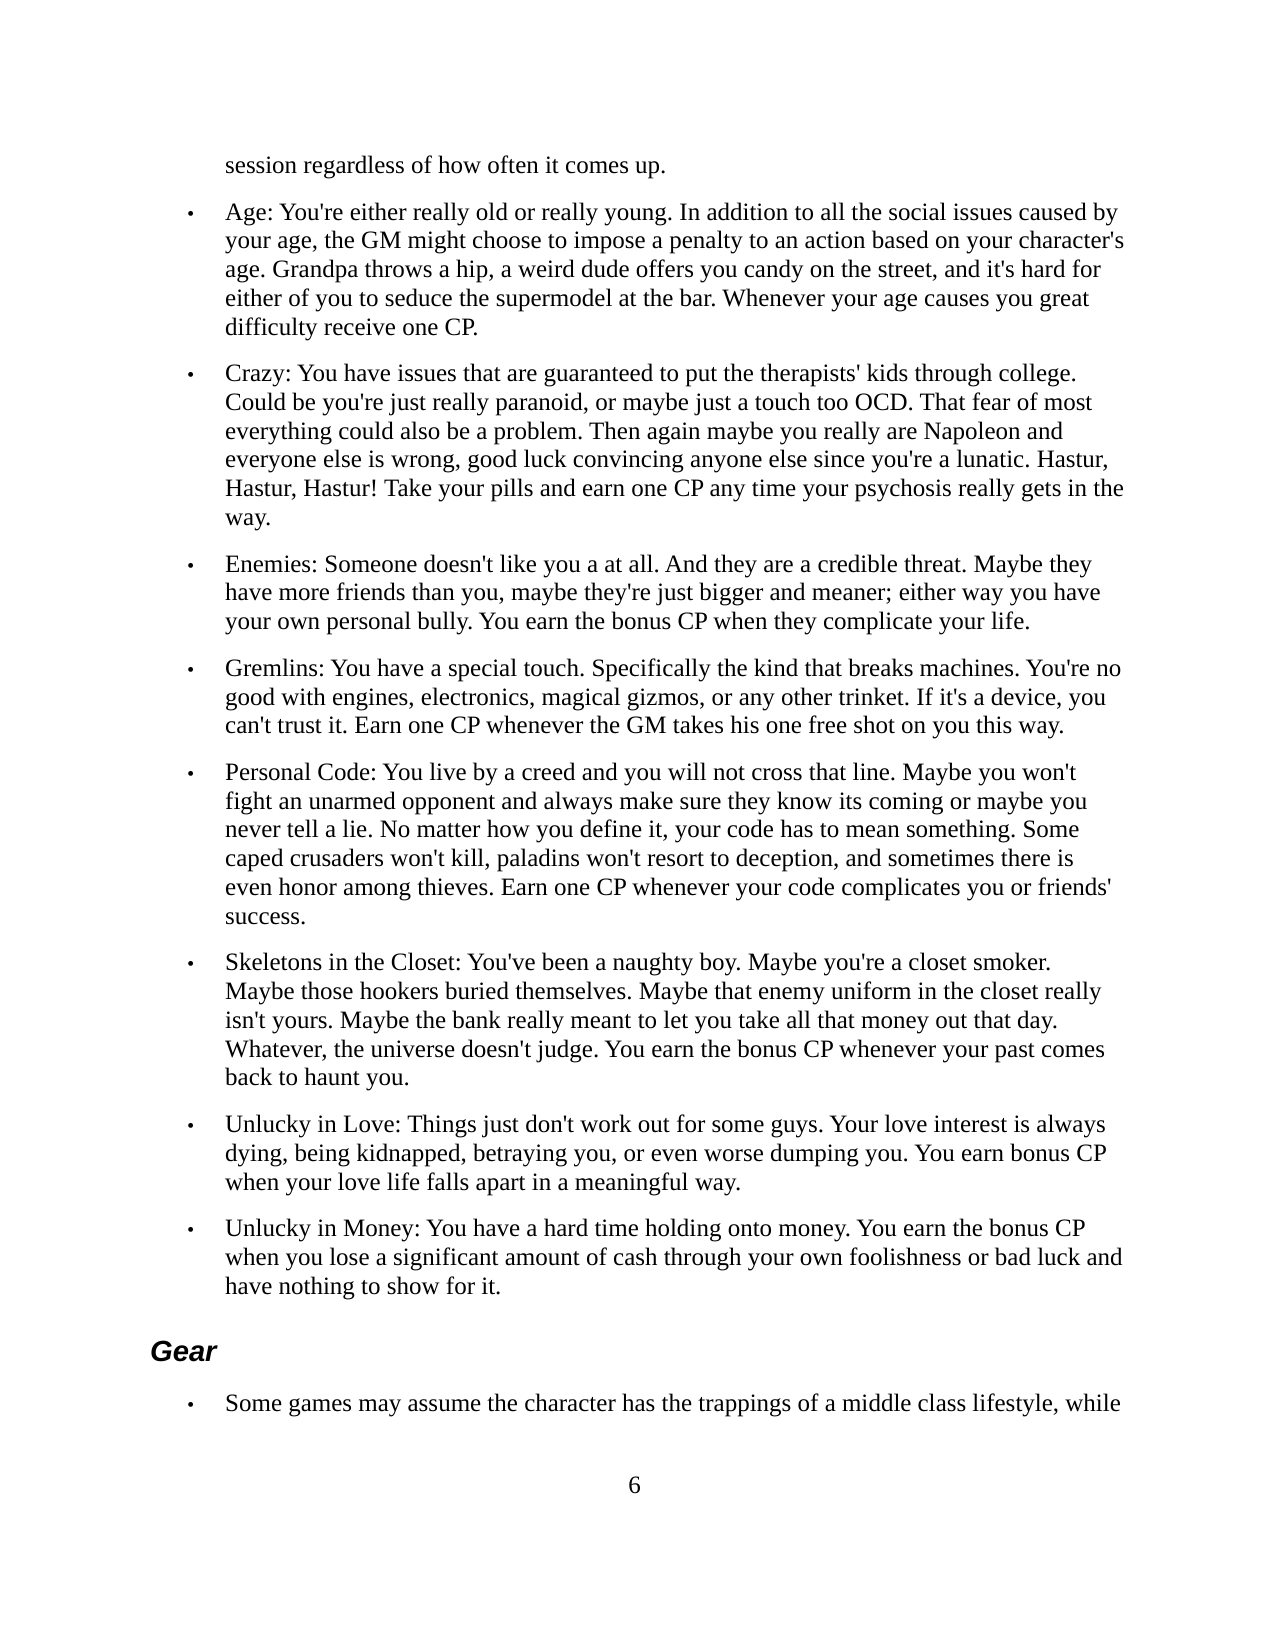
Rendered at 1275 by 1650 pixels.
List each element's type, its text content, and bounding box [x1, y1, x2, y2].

list Age: You're either really old or really young. In addition to all the social issues caused by your age, the GM might choose to impose a penalty to an action based on your character's age. Grandpa throws a hip, a weird dude offers you candy on the street, and it's hard for either of you to seduce the supermodel at the bar. Whenever your age causes you great difficulty receive one CP. [187, 197, 1125, 340]
list Skeletons in the Closet: You've been a naughty boy. Maybe you're a closet smoker. Maybe those hookers buried themselves. Maybe that enemy uniform in the closet really isn't yours. Maybe the bank really meant to let you take all that money out that day. Whatever, the universe doesn't judge. You earn the bonus CP whenever your past comes back to haunt you. [187, 947, 1125, 1091]
list Unlucky in Love: Things just don't work out for some guys. Your love interest is always dying, being kidnapped, betraying you, or even worse dumping you. You earn bonus CP when your love life falls apart in a meaningful way. [187, 1109, 1125, 1195]
list Some games may assume the character has the trappings of a middle class lifestyle, while [187, 1388, 1125, 1417]
list Enemies: Someone doesn't like you a at all. And they are a credible threat. Maybe they have more friends than you, maybe they're just bigger and meaner; either way you have your own personal bully. You earn the bonus CP when they complicate your life. [187, 549, 1125, 635]
list Unlucky in Money: You have a hard time holding onto money. You earn the bonus CP when you lose a significant amount of cash through your own foolishness or bad luck and have nothing to show for it. [187, 1213, 1125, 1299]
list session regardless of how often it comes up. [187, 150, 1125, 179]
list Personal Code: You live by a creed and you will not cross that line. Maybe you won't fight an unarmed opponent and always make sure they know its coming or maybe you never tell a lie. No matter how you define it, your code has to mean something. Some caped crusaders won't kill, paladins won't resort to deception, and sometimes there is even honor among thieves. Earn one CP whenever your code complicates you or friends' success. [187, 757, 1125, 929]
subtitle Gear [150, 1333, 1125, 1367]
list Crazy: You have issues that are guaranteed to put the therapists' kids through college. Could be you're just really paranoid, or maybe just a touch too OCD. That fear of most everything could also be a problem. Then again maybe you really are Napoleon and everyone else is wrong, good luck convincing anyone else since you're a lunatic. Hastur, Hastur, Hastur! Take your pills and earn one CP any time your psychosis really gets in the way. [187, 358, 1125, 531]
list Gremlins: You have a special touch. Specifically the kind that breaks machines. You're no good with engines, electronics, magical gizmos, or any other trinket. If it's a device, you can't trust it. Earn one CP whenever the GM takes his one free shot on you this way. [187, 653, 1125, 739]
